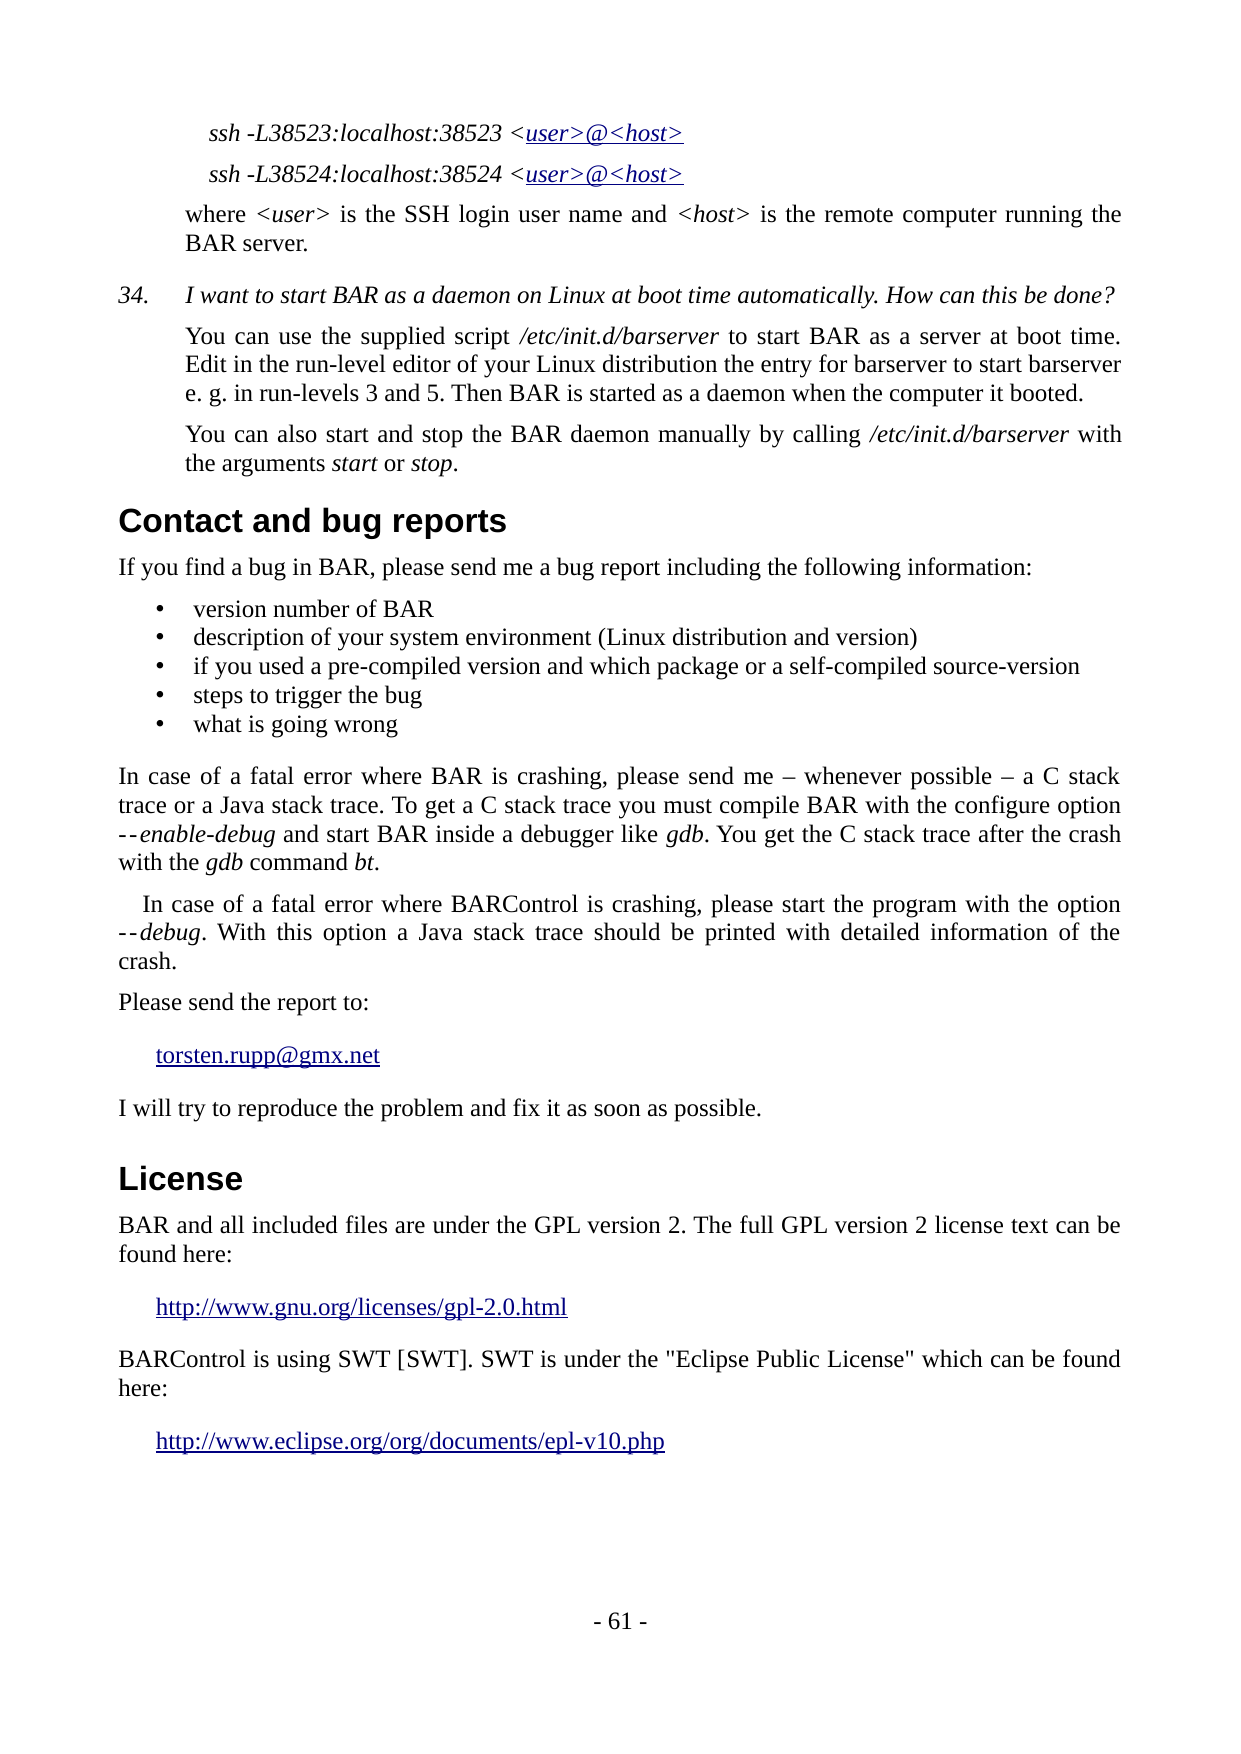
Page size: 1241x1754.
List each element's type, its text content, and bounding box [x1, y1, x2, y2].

text BAR and all included files are under the GPL version 2. The full GPL version 2 license text can be found here: [118, 1210, 1122, 1268]
list steps to trigger the bug [156, 680, 1122, 709]
text Please send the report to: [118, 987, 1122, 1016]
text You can also start and stop the BAR daemon manually by calling /etc/init.d/barserver with the arguments start or stop. [185, 419, 1122, 476]
list http://www.eclipse.org/org/documents/epl-v10.php [156, 1426, 1122, 1455]
list torsten.rupp@gmx.net [156, 1040, 1122, 1069]
text You can use the supplied script /etc/init.d/barserver to start BAR as a server at boot time. Edit in the run-level editor of your Linux distribution the entry for barserver to start barserver e. g. in run-levels 3 and 5. Then BAR is started as a daemon when the computer it booted. [185, 321, 1122, 407]
list version number of BAR [156, 594, 1122, 622]
text ssh -L38524:localhost:38524 <user>@<host> [208, 159, 1122, 187]
text In case of a fatal error where BAR is crashing, please send me – whenever possible – a C stack trace or a Java stack trace. To get a C stack trace you must compile BAR with the configure option ‑‑enable-debug and start BAR inside a debugger like gdb. You get the C stack trace after the crash with the gdb command bt. [118, 761, 1122, 876]
text I will try to reproduce the problem and fix it as soon as possible. [118, 1093, 1122, 1122]
text BARControl is using SWT [SWT]. SWT is under the "Eclipse Public License" which can be found here: [118, 1344, 1122, 1402]
text where <user> is the SSH login user name and <host> is the remote computer running the BAR server. [185, 199, 1122, 257]
list if you used a pre-compiled version and which package or a self-compiled source-version [156, 651, 1122, 680]
list description of your system environment (Linux distribution and version) [156, 622, 1122, 651]
text In case of a fatal error where BARControl is crashing, please start the program with the option ‑‑debug. With this option a Java stack trace should be printed with detailed information of the crash. [118, 889, 1122, 975]
list I want to start BAR as a daemon on Linux at boot time automatically. How can this be done? [118, 280, 1122, 309]
text ssh -L38523:localhost:38523 <user>@<host> [208, 118, 1122, 147]
list what is going wrong [156, 709, 1122, 737]
text If you find a bug in BAR, please send me a bug report including the following information: [118, 552, 1122, 581]
subtitle License [118, 1159, 1122, 1198]
subtitle Contact and bug reports [118, 501, 1122, 540]
list http://www.gnu.org/licenses/gpl-2.0.html [156, 1292, 1122, 1321]
